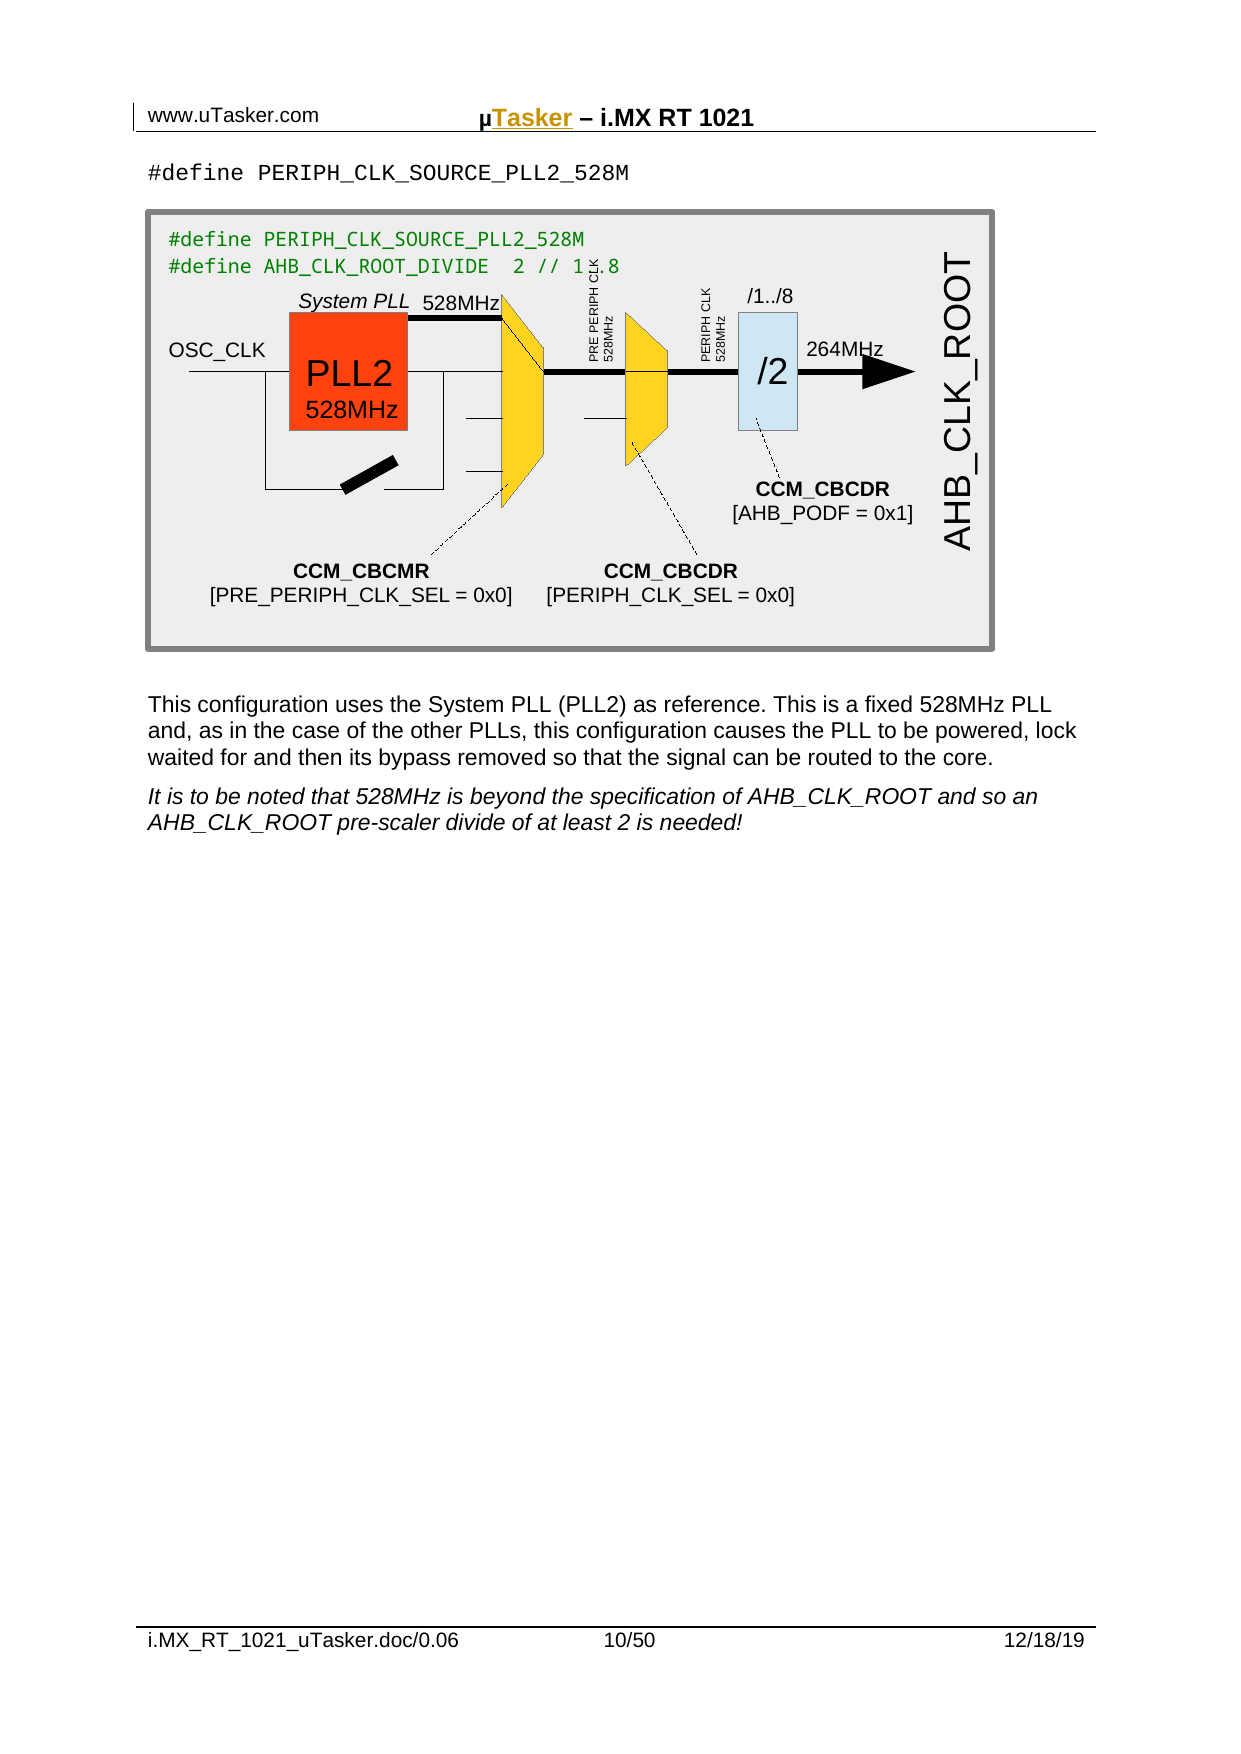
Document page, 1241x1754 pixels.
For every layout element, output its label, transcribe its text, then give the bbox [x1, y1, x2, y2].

text This configuration uses the System PLL (PLL2) as reference. This is a fixed 528MHz PLL and, as in the case of the other PLLs, this configuration causes the PLL to be powered, lock waited for and then its bypass removed so that the signal can be routed to the core. [148, 691, 1093, 770]
text It is to be noted that 528MHz is beyond the specification of AHB_CLK_ROOT and so an AHB_CLK_ROOT pre-scaler divide of at least 2 is needed! [148, 783, 1093, 862]
text #define PERIPH_CLK_SOURCE_PLL2_528M [148, 161, 1093, 187]
